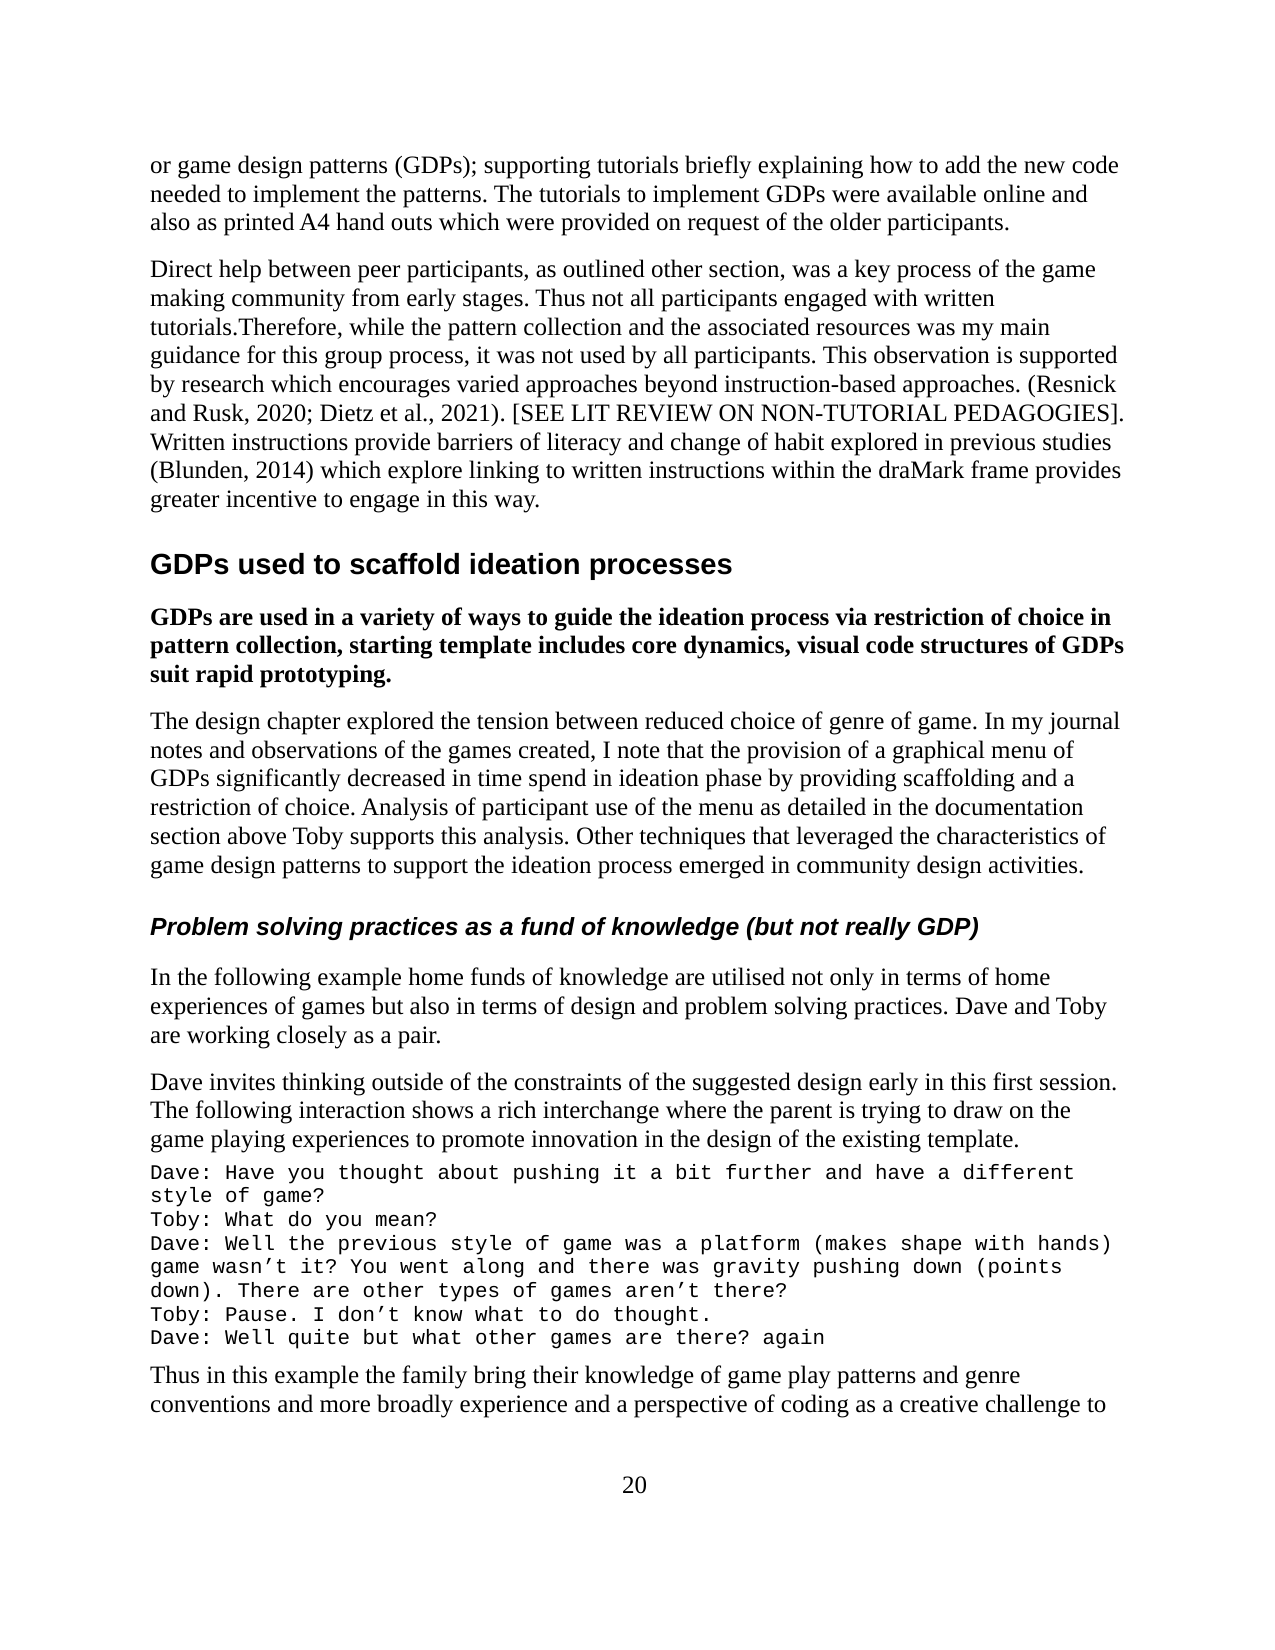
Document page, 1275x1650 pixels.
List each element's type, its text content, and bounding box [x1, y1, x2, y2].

text Toby: What do you mean? [150, 1209, 1125, 1233]
subtitle Problem solving practices as a fund of knowledge (but not really GDP) [150, 912, 1125, 941]
text GDPs are used in a variety of ways to guide the ideation process via restriction of choice in pattern collection, starting template includes core dynamics, visual code structures of GDPs suit rapid prototyping. [150, 602, 1125, 688]
subtitle GDPs used to scaffold ideation processes [150, 547, 1125, 580]
text Dave: Well quite but what other games are there? again [150, 1327, 1125, 1351]
text The design chapter explored the tension between reduced choice of genre of game. In my journal notes and observations of the games created, I note that the provision of a graphical menu of GDPs significantly decreased in time spend in ideation phase by providing scaffolding and a restriction of choice. Analysis of participant use of the menu as detailed in the documentation section above Toby supports this analysis. Other techniques that leveraged the characteristics of game design patterns to support the ideation process emerged in community design activities. [150, 706, 1125, 878]
text Thus in this example the family bring their knowledge of game play patterns and genre conventions and more broadly experience and a perspective of coding as a creative challenge to [150, 1360, 1125, 1417]
text In the following example home funds of knowledge are utilised not only in terms of home experiences of games but also in terms of design and problem solving practices. Dave and Toby are working closely as a pair. [150, 962, 1125, 1049]
text Dave: Well the previous style of game was a platform (makes shape with hands) game wasn’t it? You went along and there was gravity pushing down (points down). There are other types of games aren’t there? [150, 1233, 1125, 1304]
text or game design patterns (GDPs); supporting tutorials briefly explaining how to add the new code needed to implement the patterns. The tutorials to implement GDPs were available online and also as printed A4 hand outs which were provided on request of the older participants. [150, 150, 1125, 236]
text Direct help between peer participants, as outlined other section, was a key process of the game making community from early stages. Thus not all participants engaged with written tutorials.Therefore, while the pattern collection and the associated resources was my main guidance for this group process, it was not used by all participants. This observation is supported by research which encourages varied approaches beyond instruction-based approaches. (Resnick and Rusk, 2020; Dietz et al., 2021). [SEE LIT REVIEW ON NON-TUTORIAL PEDAGOGIES]. Written instructions provide barriers of literacy and change of habit explored in previous studies (Blunden, 2014) which explore linking to written instructions within the draMark frame provides greater incentive to engage in this way. [150, 254, 1125, 513]
text Dave: Have you thought about pushing it a bit further and have a different style of game? [150, 1162, 1125, 1209]
text Toby: Pause. I don’t know what to do thought. [150, 1304, 1125, 1327]
text Dave invites thinking outside of the constraints of the suggested design early in this first session. The following interaction shows a rich interchange where the parent is trying to draw on the game playing experiences to promote innovation in the design of the existing template. [150, 1067, 1125, 1153]
